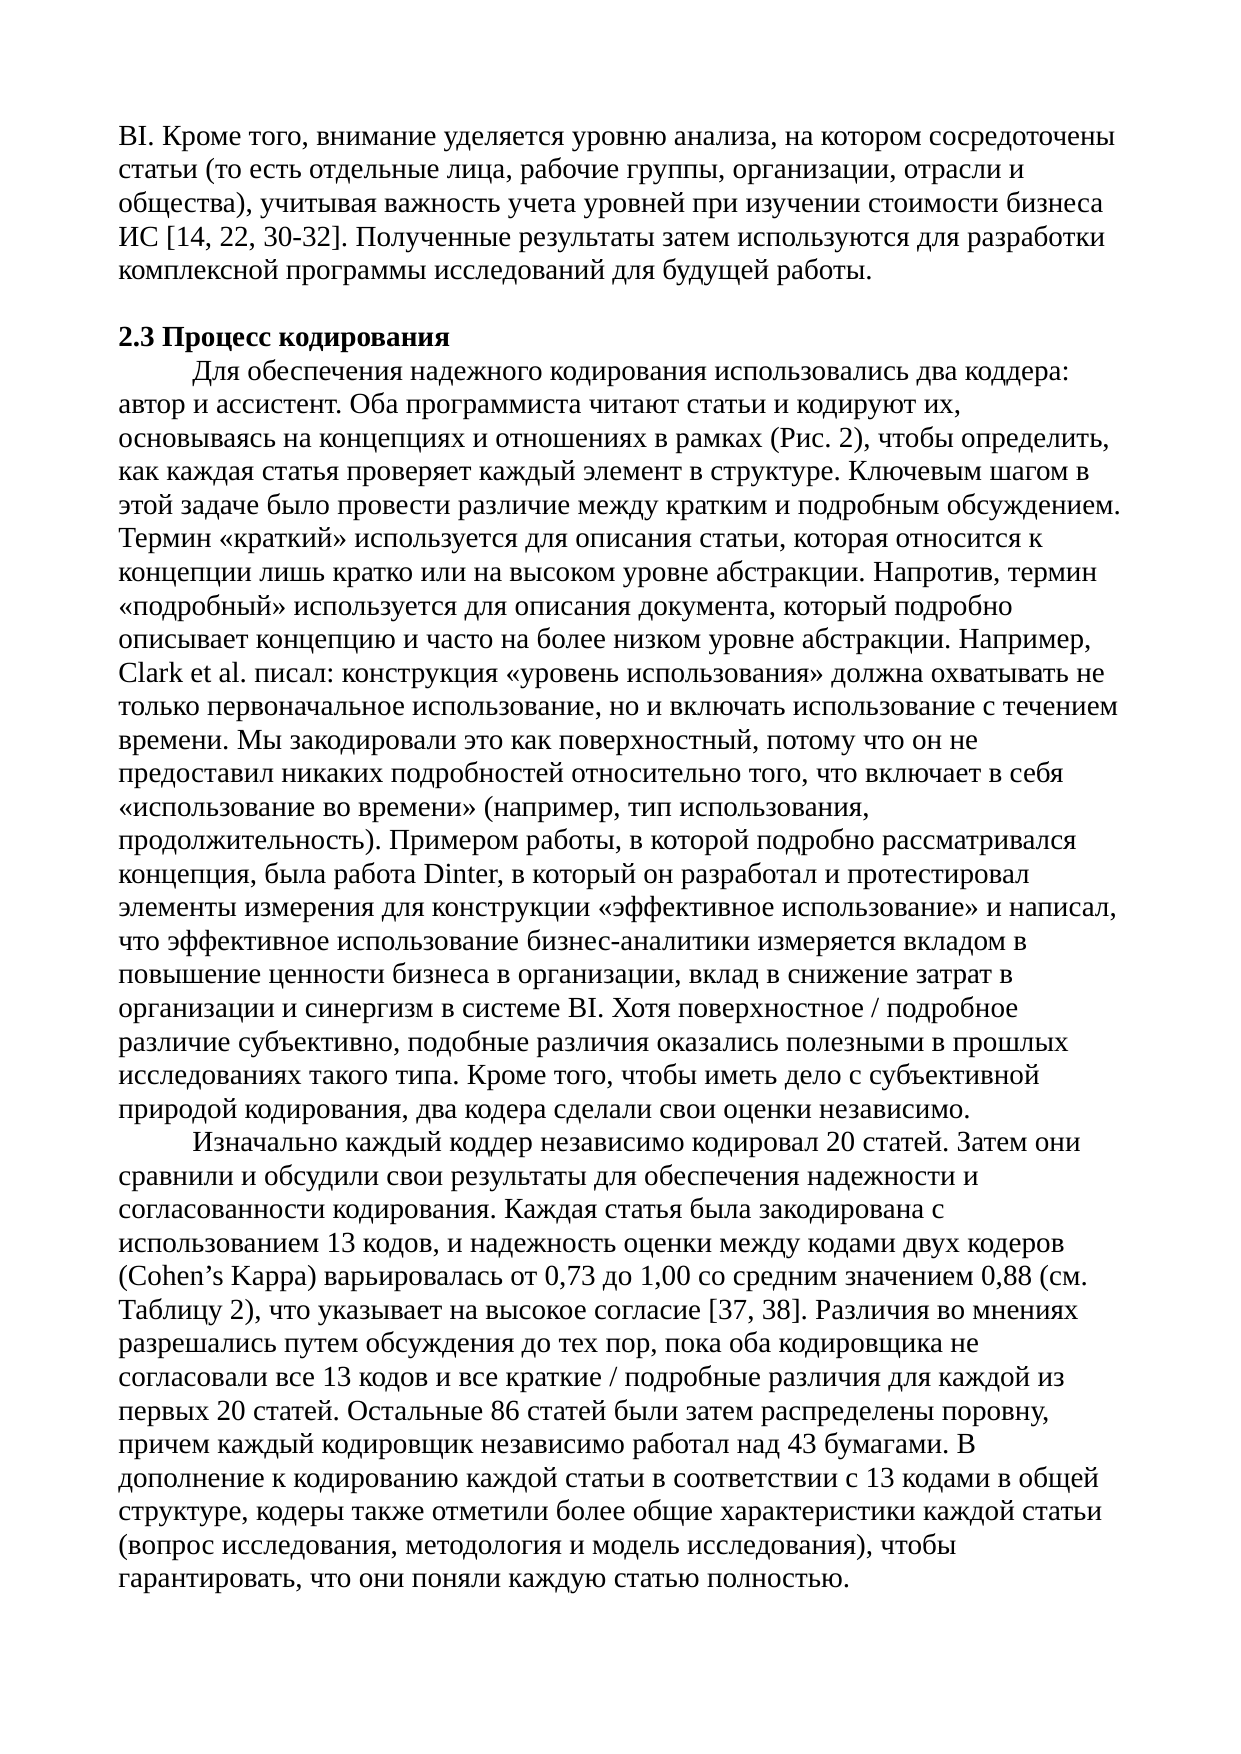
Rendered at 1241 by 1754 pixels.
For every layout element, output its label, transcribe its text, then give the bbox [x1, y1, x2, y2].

text Изначально каждый коддер независимо кодировал 20 статей. Затем они сравнили и обсудили свои результаты для обеспечения надежности и согласованности кодирования. Каждая статья была закодирована с использованием 13 кодов, и надежность оценки между кодами двух кодеров (Cohen’s Kappa) варьировалась от 0,73 до 1,00 со средним значением 0,88 (см. Таблицу 2), что указывает на высокое согласие [37, 38]. Различия во мнениях разрешались путем обсуждения до тех пор, пока оба кодировщика не согласовали все 13 кодов и все краткие / подробные различия для каждой из первых 20 статей. Остальные 86 статей были затем распределены поровну, причем каждый кодировщик независимо работал над 43 бумагами. В дополнение к кодированию каждой статьи в соответствии с 13 кодами в общей структуре, кодеры также отметили более общие характеристики каждой статьи (вопрос исследования, методология и модель исследования), чтобы гарантировать, что они поняли каждую статью полностью. [118, 1124, 1122, 1594]
text 2.3 Процесс кодирования [118, 319, 1122, 353]
text BI. Кроме того, внимание уделяется уровню анализа, на котором сосредоточены статьи (то есть отдельные лица, рабочие группы, организации, отрасли и общества), учитывая важность учета уровней при изучении стоимости бизнеса ИС [14, 22, 30-32]. Полученные результаты затем используются для разработки комплексной программы исследований для будущей работы. [118, 118, 1122, 286]
text Для обеспечения надежного кодирования использовались два коддера: автор и ассистент. Оба программиста читают статьи и кодируют их, основываясь на концепциях и отношениях в рамках (Рис. 2), чтобы определить, как каждая статья проверяет каждый элемент в структуре. Ключевым шагом в этой задаче было провести различие между кратким и подробным обсуждением. Термин «краткий» используется для описания статьи, которая относится к концепции лишь кратко или на высоком уровне абстракции. Напротив, термин «подробный» используется для описания документа, который подробно описывает концепцию и часто на более низком уровне абстракции. Например, Clark et al. писал: конструкция «уровень использования» должна охватывать не только первоначальное использование, но и включать использование с течением времени. Мы закодировали это как поверхностный, потому что он не предоставил никаких подробностей относительно того, что включает в себя «использование во времени» (например, тип использования, продолжительность). Примером работы, в которой подробно рассматривался концепция, была работа Dinter, в который он разработал и протестировал элементы измерения для конструкции «эффективное использование» и написал, что эффективное использование бизнес-аналитики измеряется вкладом в повышение ценности бизнеса в организации, вклад в снижение затрат в организации и синергизм в системе BI. Хотя поверхностное / подробное различие субъективно, подобные различия оказались полезными в прошлых исследованиях такого типа. Кроме того, чтобы иметь дело с субъективной природой кодирования, два кодера сделали свои оценки независимо. [118, 353, 1122, 1124]
